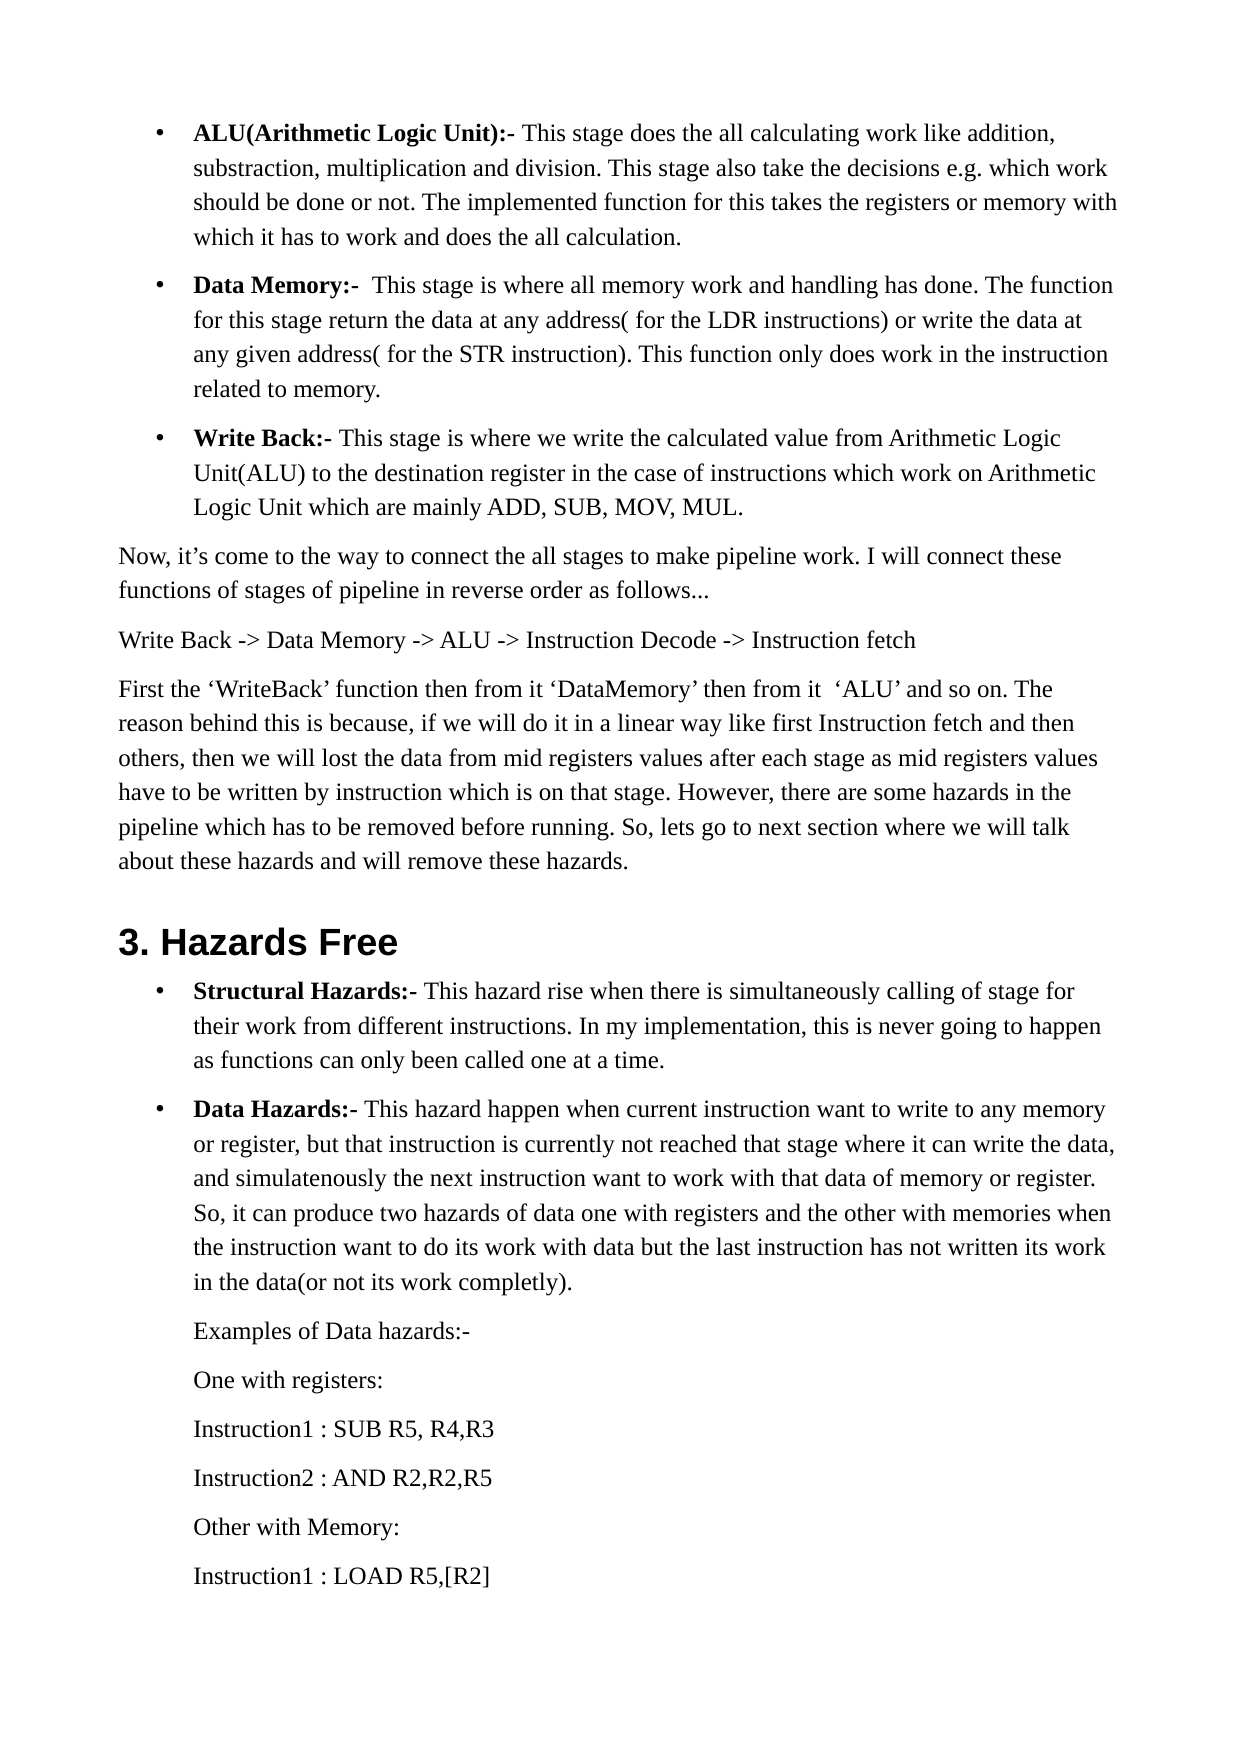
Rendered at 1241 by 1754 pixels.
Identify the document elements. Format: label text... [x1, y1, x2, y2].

list ALU(Arithmetic Logic Unit):- This stage does the all calculating work like addition, substraction, multiplication and division. This stage also take the decisions e.g. which work should be done or not. The implemented function for this takes the registers or memory with which it has to work and does the all calculation. [156, 118, 1122, 250]
subtitle 3. Hazards Free [118, 920, 1122, 964]
list Instruction2 : AND R2,R2,R5 [156, 1463, 1122, 1492]
text First the ‘WriteBack’ function then from it ‘DataMemory’ then from it ‘ALU’ and so on. The reason behind this is because, if we will do it in a linear way like first Instruction fetch and then others, then we will lost the data from mid registers values after each stage as mid registers values have to be written by instruction which is on that stage. However, there are some hazards in the pipeline which has to be removed before running. So, lets go to next section where we will talk about these hazards and will remove these hazards. [118, 674, 1122, 875]
list Data Memory:- This stage is where all memory work and handling has done. The function for this stage return the data at any address( for the LDR instructions) or write the data at any given address( for the STR instruction). This function only does work in the instruction related to memory. [156, 271, 1122, 403]
list Instruction1 : SUB R5, R4,R3 [156, 1414, 1122, 1443]
list Data Hazards:- This hazard happen when current instruction want to write to any memory or register, but that instruction is currently not reached that stage where it can write the data, and simulatenously the next instruction want to work with that data of memory or register. So, it can produce two hazards of data one with registers and the other with memories when the instruction want to do its work with data but the last instruction has not written its work in the data(or not its work completly). [156, 1094, 1122, 1296]
list Instruction1 : LOAD R5,[R2] [156, 1561, 1122, 1590]
text Now, it’s come to the way to connect the all stages to make pipeline work. I will connect these functions of stages of pipeline in reverse order as follows... [118, 541, 1122, 604]
list Other with Memory: [156, 1512, 1122, 1541]
text Write Back -> Data Memory -> ALU -> Instruction Decode -> Instruction fetch [118, 625, 1122, 653]
list Write Back:- This stage is where we write the calculated value from Arithmetic Logic Unit(ALU) to the destination register in the case of instructions which work on Arithmetic Logic Unit which are mainly ADD, SUB, MOV, MUL. [156, 423, 1122, 521]
list Structural Hazards:- This hazard rise when there is simultaneously calling of stage for their work from different instructions. In my implementation, this is never going to happen as functions can only been called one at a time. [156, 976, 1122, 1074]
list One with registers: [156, 1365, 1122, 1394]
list Examples of Data hazards:- [156, 1316, 1122, 1344]
